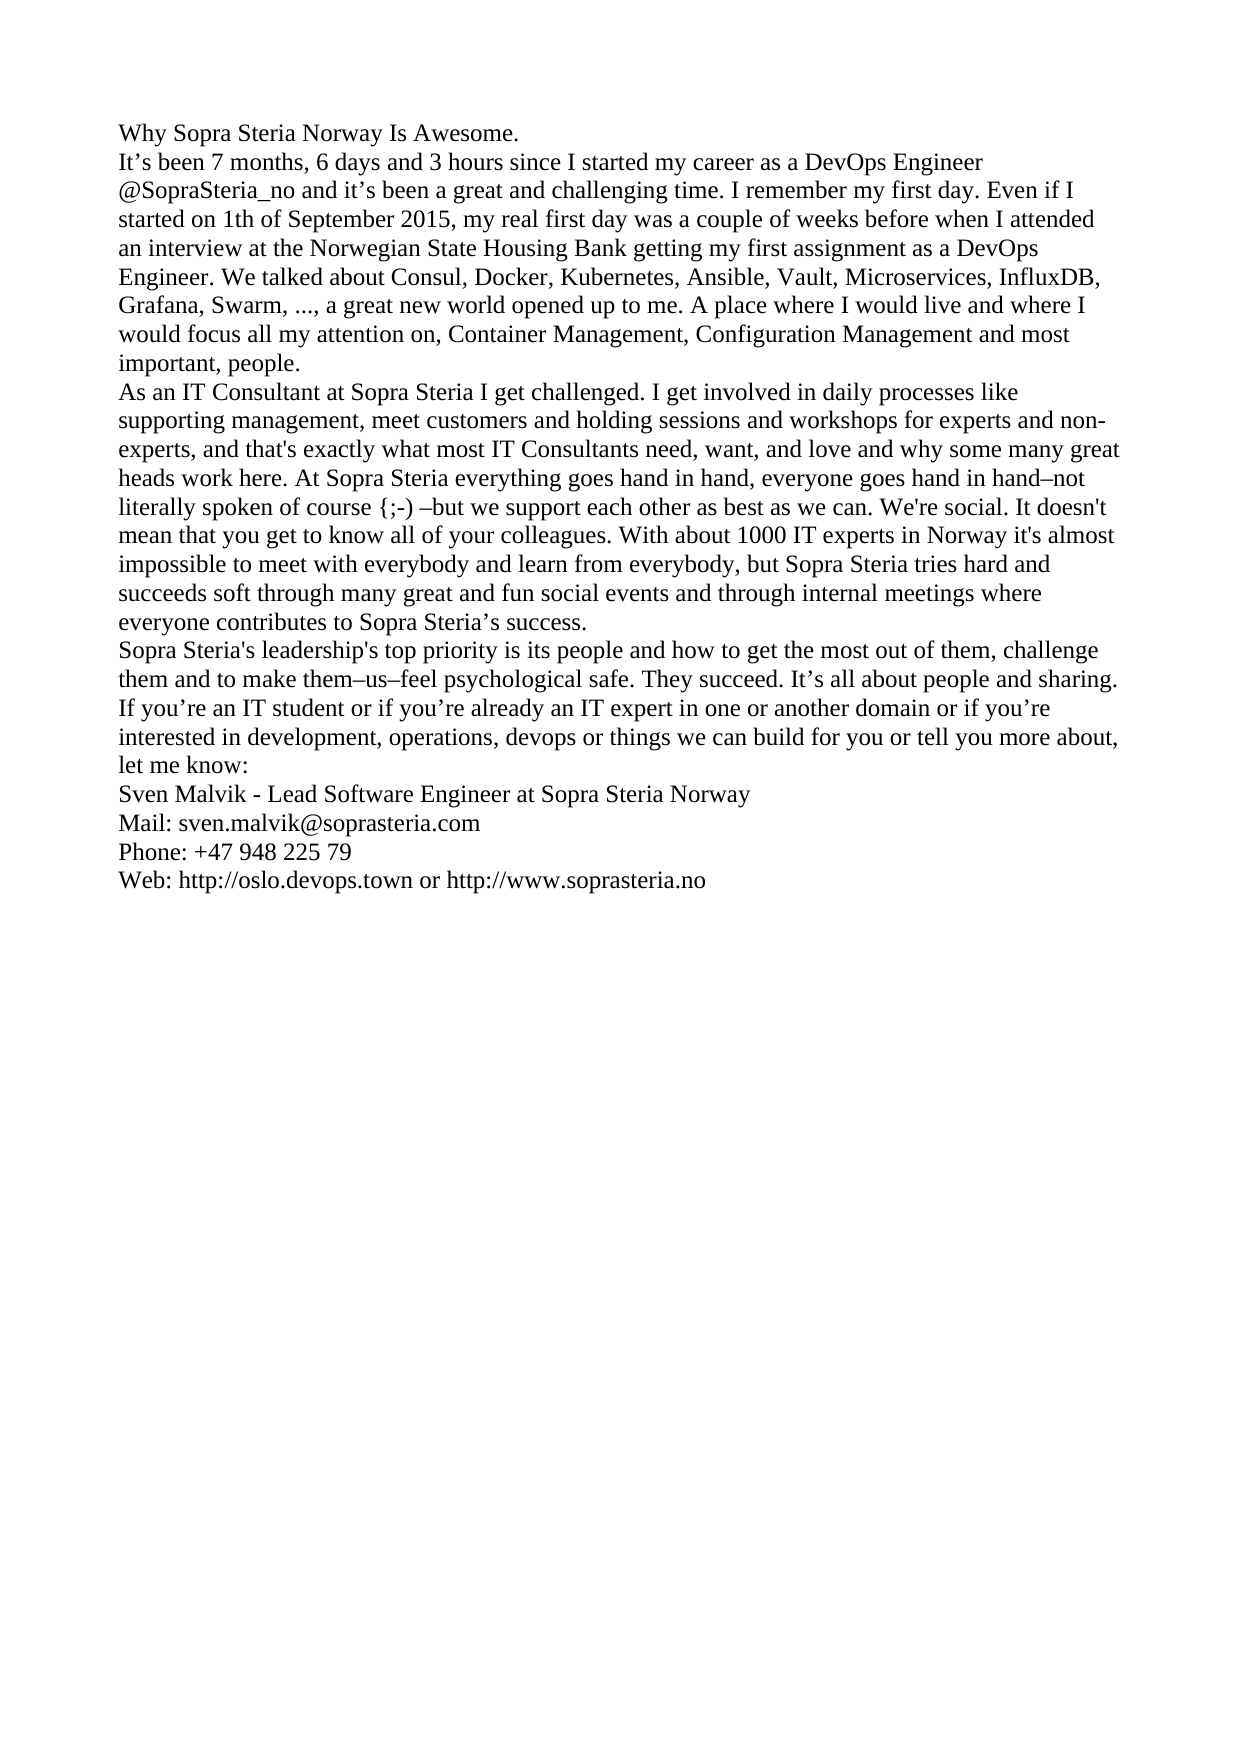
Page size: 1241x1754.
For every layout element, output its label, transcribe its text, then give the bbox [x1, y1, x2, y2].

text Why Sopra Steria Norway Is Awesome. [118, 118, 1122, 147]
text It’s been 7 months, 6 days and 3 hours since I started my career as a DevOps Engineer @SopraSteria_no and it’s been a great and challenging time. I remember my first day. Even if I started on 1th of September 2015, my real first day was a couple of weeks before when I attended an interview at the Norwegian State Housing Bank getting my first assignment as a DevOps Engineer. We talked about Consul, Docker, Kubernetes, Ansible, Vault, Microservices, InfluxDB, Grafana, Swarm, ..., a great new world opened up to me. A place where I would live and where I would focus all my attention on, Container Management, Configuration Management and most important, people. [118, 147, 1122, 377]
text Sopra Steria's leadership's top priority is its people and how to get the most out of them, challenge them and to make them–us–feel psychological safe. They succeed. It’s all about people and sharing. If you’re an IT student or if you’re already an IT expert in one or another domain or if you’re interested in development, operations, devops or things we can build for you or tell you more about, let me know: [118, 636, 1122, 779]
text Sven Malvik - Lead Software Engineer at Sopra Steria Norway Mail: sven.malvik@soprasteria.com Phone: +47 948 225 79 Web: http://oslo.devops.town or http://www.soprasteria.no [118, 779, 1122, 894]
text As an IT Consultant at Sopra Steria I get challenged. I get involved in daily processes like supporting management, meet customers and holding sessions and workshops for experts and non-experts, and that's exactly what most IT Consultants need, want, and love and why some many great heads work here. At Sopra Steria everything goes hand in hand, everyone goes hand in hand–not literally spoken of course {;-) –but we support each other as best as we can. We're social. It doesn't mean that you get to know all of your colleagues. With about 1000 IT experts in Norway it's almost impossible to meet with everybody and learn from everybody, but Sopra Steria tries hard and succeeds soft through many great and fun social events and through internal meetings where everyone contributes to Sopra Steria’s success. [118, 377, 1122, 636]
